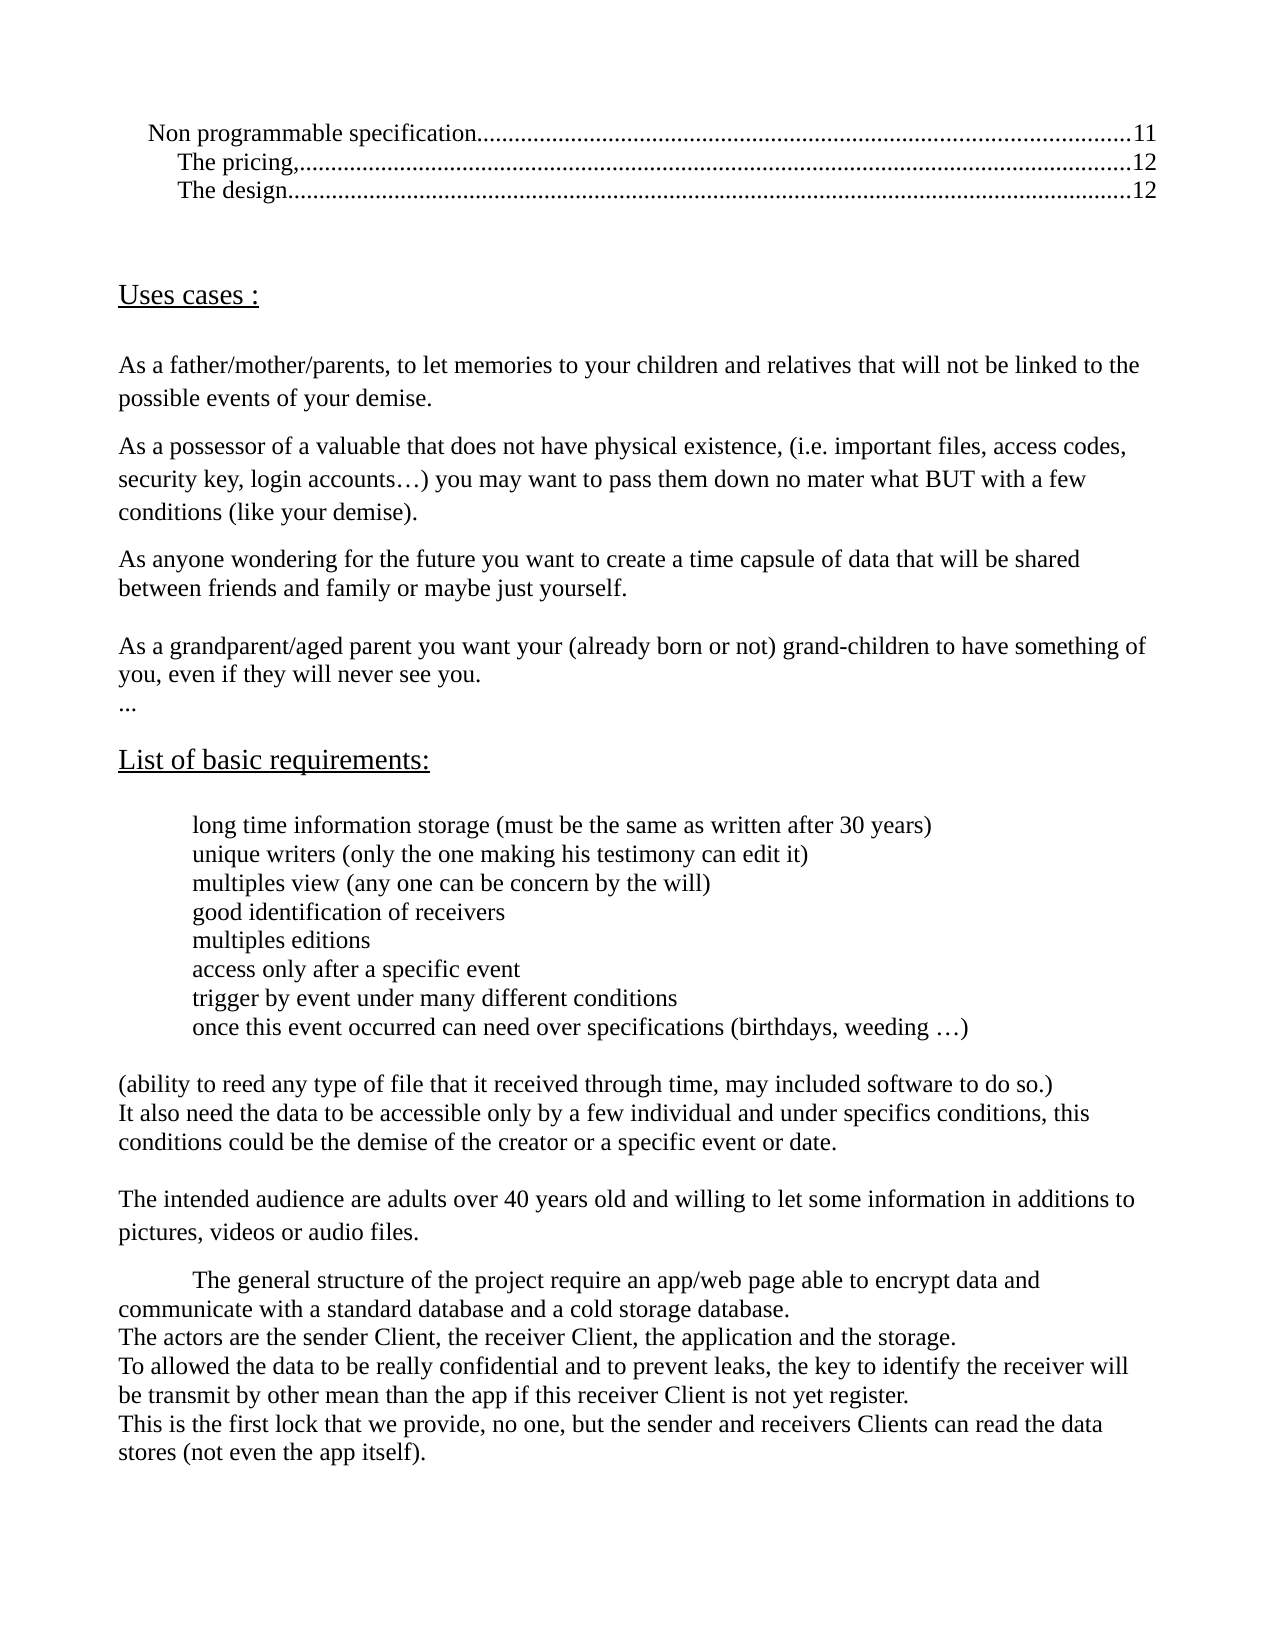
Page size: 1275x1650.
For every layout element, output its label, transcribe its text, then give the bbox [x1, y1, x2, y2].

text multiples view (any one can be concern by the will) [118, 868, 1157, 897]
text Non programmable specification 11 [148, 118, 1157, 147]
text (ability to reed any type of file that it received through time, may included software to do so.) [118, 1069, 1157, 1098]
text The pricing, 12 [177, 147, 1157, 176]
text It also need the data to be accessible only by a few individual and under specifics conditions, this conditions could be the demise of the creator or a specific event or date. [118, 1098, 1157, 1156]
text The intended audience are adults over 40 years old and willing to let some information in additions to pictures, videos or audio files. [118, 1184, 1157, 1246]
text trigger by event under many different conditions [118, 983, 1157, 1012]
text unique writers (only the one making his testimony can edit it) [118, 839, 1157, 868]
text The general structure of the project require an app/web page able to encrypt data and communicate with a standard database and a cold storage database. [118, 1265, 1157, 1322]
text The design 12 [177, 176, 1157, 204]
text ... [118, 688, 1157, 717]
text This is the first lock that we provide, no one, but the sender and receivers Clients can read the data stores (not even the app itself). [118, 1409, 1157, 1466]
subtitle Uses cases : [118, 277, 1157, 311]
text once this event occurred can need over specifications (birthdays, weeding …) [118, 1012, 1157, 1041]
text To allowed the data to be really confidential and to prevent leaks, the key to identify the receiver will be transmit by other mean than the app if this receiver Client is not yet register. [118, 1351, 1157, 1409]
text As a possessor of a valuable that does not have physical existence, (i.e. important files, access codes, security key, login accounts…) you may want to pass them down no mater what BUT with a few conditions (like your demise). [118, 431, 1157, 526]
text good identification of receivers [118, 897, 1157, 926]
text access only after a specific event [118, 954, 1157, 983]
text multiples editions [118, 926, 1157, 954]
text The actors are the sender Client, the receiver Client, the application and the storage. [118, 1322, 1157, 1351]
subtitle List of basic requirements: [118, 742, 1157, 776]
text As a father/mother/parents, to let memories to your children and relatives that will not be linked to the possible events of your demise. [118, 350, 1157, 412]
text long time information storage (must be the same as written after 30 years) [118, 811, 1157, 839]
text As anyone wondering for the future you want to create a time capsule of data that will be shared between friends and family or maybe just yourself. [118, 544, 1157, 602]
text As a grandparent/aged parent you want your (already born or not) grand-children to have something of you, even if they will never see you. [118, 631, 1157, 688]
